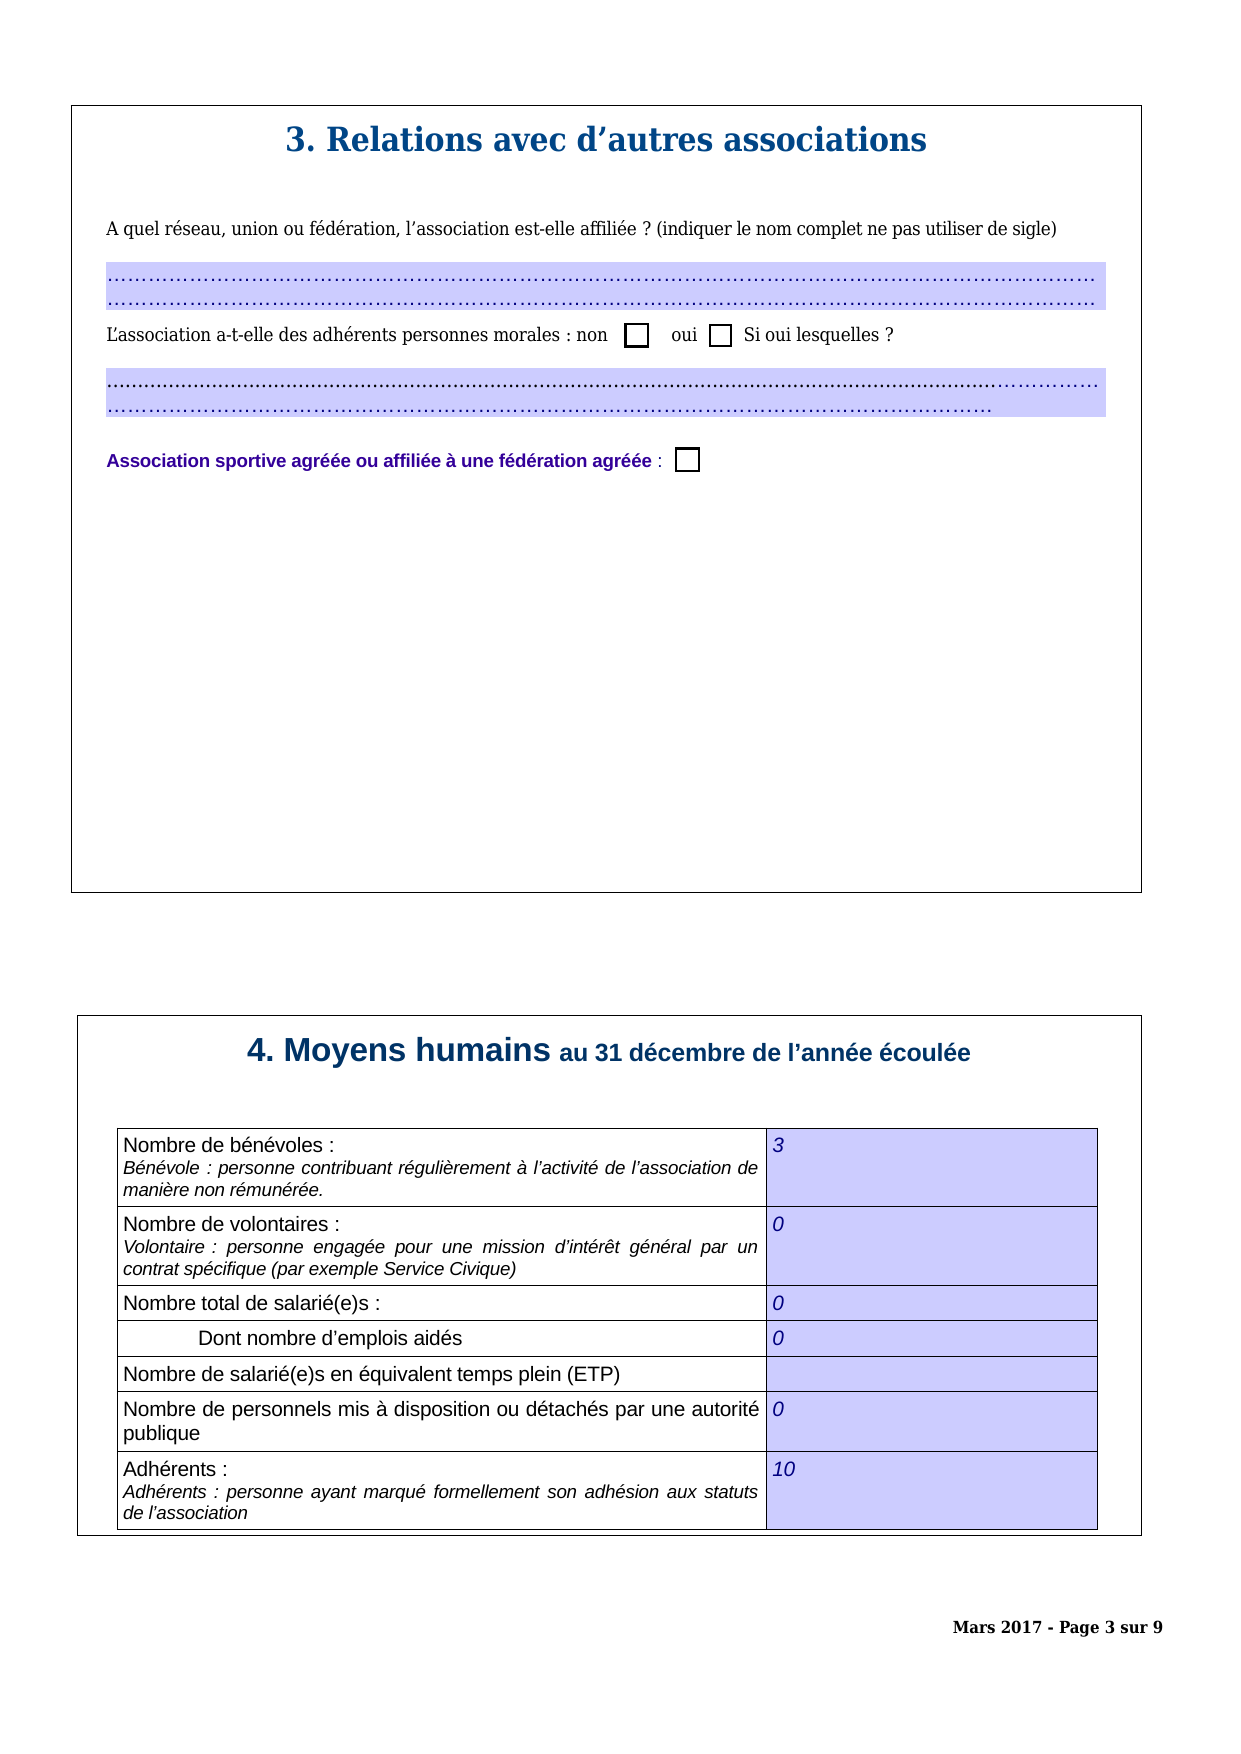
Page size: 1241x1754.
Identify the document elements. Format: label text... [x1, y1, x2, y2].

table_header Nombre de bénévoles : Bénévole : personne contribuant régulièrement à l’activité de l’association de manière non rémunérée. [118, 1129, 766, 1206]
table_cell Nombre de salarié(e)s en équivalent temps plein (ETP) [118, 1357, 766, 1391]
table_header 4. Moyens humains au 31 décembre de l’année écoulée [78, 1016, 1141, 1535]
table_cell 0 [767, 1207, 1097, 1285]
table_cell Nombre de personnels mis à disposition ou détachés par une autorité publique [118, 1392, 766, 1451]
table_cell Dont nombre d’emplois aidés [118, 1321, 766, 1356]
table_cell Nombre de volontaires : Volontaire : personne engagée pour une mission d’intérêt général par un contrat spécifique (par exemple Service Civique) [118, 1207, 766, 1285]
table_header 3 [767, 1129, 1097, 1206]
table_cell Adhérents : Adhérents : personne ayant marqué formellement son adhésion aux statuts de l’association [118, 1452, 766, 1529]
table_cell 10 [767, 1452, 1097, 1529]
table_cell Nombre total de salarié(e)s : [118, 1286, 766, 1320]
table_cell 0 [767, 1392, 1097, 1451]
table_cell 0 [767, 1321, 1097, 1356]
table_cell [767, 1357, 1097, 1391]
table_cell 0 [767, 1286, 1097, 1320]
table_header 3. Relations avec d’autres associations A quel réseau, union ou fédération, l’association est-elle affiliée ? (indiquer le nom complet ne pas utiliser de sigle) ……………………………………………………………………………………………………………………………………………………………………………………………………………………………………………………………… L’association a-t-elle des adhérents personnes morales : non oui Si oui lesquelles ? ……………………………………………………………………………………………………………………………………………………………………………………………………………………………………………………………… Association sportive agréée ou affiliée à une fédération agréée : [72, 106, 1141, 892]
